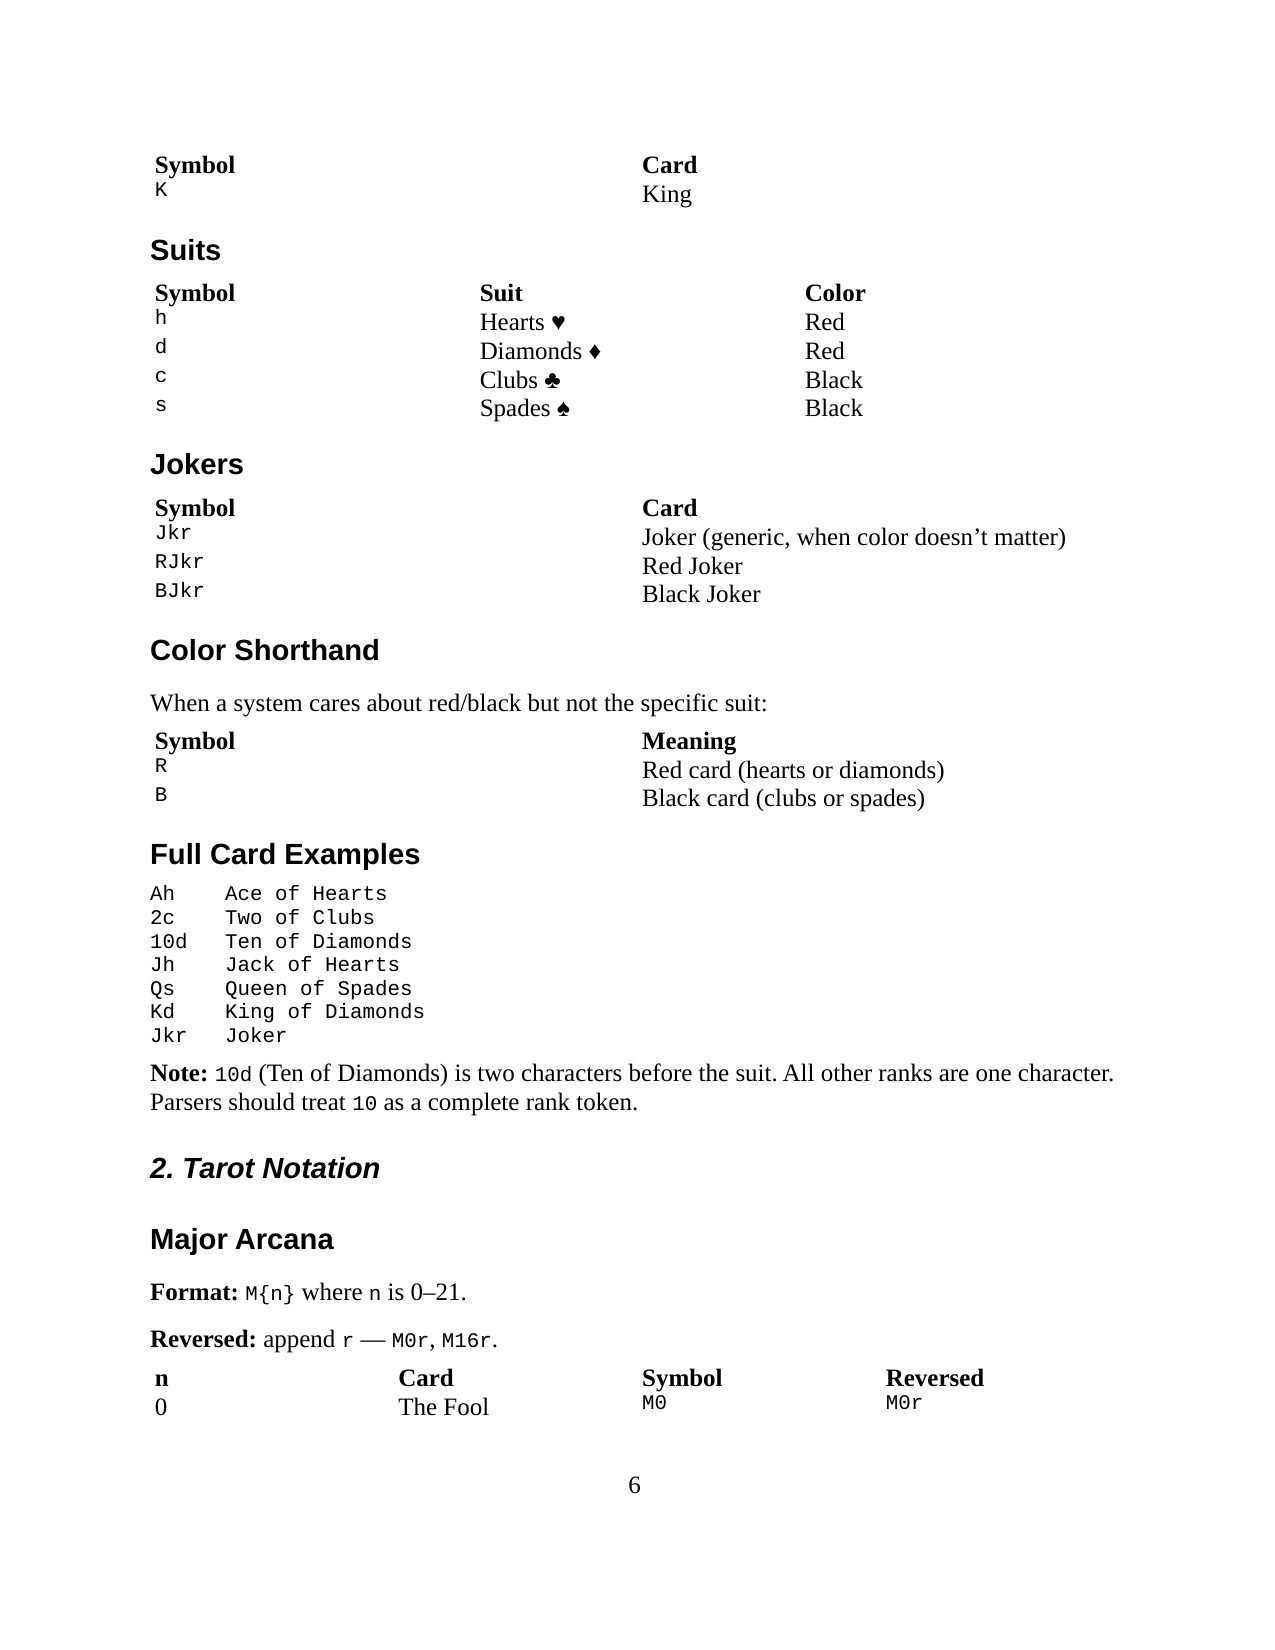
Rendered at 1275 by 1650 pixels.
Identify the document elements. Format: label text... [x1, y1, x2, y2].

table_cell M0 [638, 1392, 881, 1421]
table_header Card [394, 1363, 637, 1392]
table_cell M0r [881, 1392, 1125, 1421]
text Ah Ace of Hearts [150, 883, 1125, 907]
table_cell Red [800, 336, 1125, 365]
table_header Symbol [150, 150, 637, 179]
table_header Symbol [150, 493, 637, 522]
table_cell s [150, 394, 475, 422]
text Format: M{n} where n is 0–21. [150, 1277, 1125, 1307]
table_cell Diamonds ♦ [475, 336, 800, 365]
table_header Meaning [638, 726, 1125, 755]
table_cell Jkr [150, 522, 637, 551]
table_header Card [638, 150, 1125, 179]
table_cell h [150, 307, 475, 336]
table_cell Hearts ♥ [475, 307, 800, 336]
table_cell RJkr [150, 551, 637, 579]
table_header Symbol [150, 726, 637, 755]
table_cell Red [800, 307, 1125, 336]
table_cell 0 [150, 1392, 394, 1421]
table_header n [150, 1363, 394, 1392]
table_header Symbol [638, 1363, 881, 1392]
text Reversed: append r — M0r, M16r. [150, 1324, 1125, 1354]
table_cell Black card (clubs or spades) [638, 784, 1125, 812]
table_cell B [150, 784, 637, 812]
text 2c Two of Clubs [150, 907, 1125, 931]
table_header Symbol [150, 279, 475, 307]
table_cell K [150, 179, 637, 207]
text Kd King of Diamonds [150, 1002, 1125, 1025]
subtitle Jokers [150, 447, 1125, 481]
table_cell Clubs ♣ [475, 365, 800, 393]
text Jh Jack of Hearts [150, 954, 1125, 978]
table_header Color [800, 279, 1125, 307]
text 10d Ten of Diamonds [150, 931, 1125, 954]
subtitle Suits [150, 232, 1125, 266]
text When a system cares about red/black but not the specific suit: [150, 688, 1125, 717]
subtitle Color Shorthand [150, 633, 1125, 667]
table_cell The Fool [394, 1392, 637, 1421]
table_cell R [150, 755, 637, 783]
table_cell King [638, 179, 1125, 207]
table_header Reversed [881, 1363, 1125, 1392]
table_header Card [638, 493, 1125, 522]
table_header Suit [475, 279, 800, 307]
text Note: 10d (Ten of Diamonds) is two characters before the suit. All other ranks are one character. Parsers should treat 10 as a complete rank token. [150, 1058, 1125, 1117]
table_cell Black Joker [638, 580, 1125, 608]
table_cell Black [800, 365, 1125, 393]
table_cell Joker (generic, when color doesn’t matter) [638, 522, 1125, 551]
subtitle 2. Tarot Notation [150, 1151, 1125, 1184]
table_cell Black [800, 394, 1125, 422]
text Qs Queen of Spades [150, 978, 1125, 1002]
subtitle Major Arcana [150, 1222, 1125, 1256]
subtitle Full Card Examples [150, 837, 1125, 871]
table_cell Spades ♠ [475, 394, 800, 422]
table_cell Red card (hearts or diamonds) [638, 755, 1125, 783]
table_cell d [150, 336, 475, 365]
table_cell Red Joker [638, 551, 1125, 579]
text Jkr Joker [150, 1025, 1125, 1049]
table_cell BJkr [150, 580, 637, 608]
table_cell c [150, 365, 475, 393]
